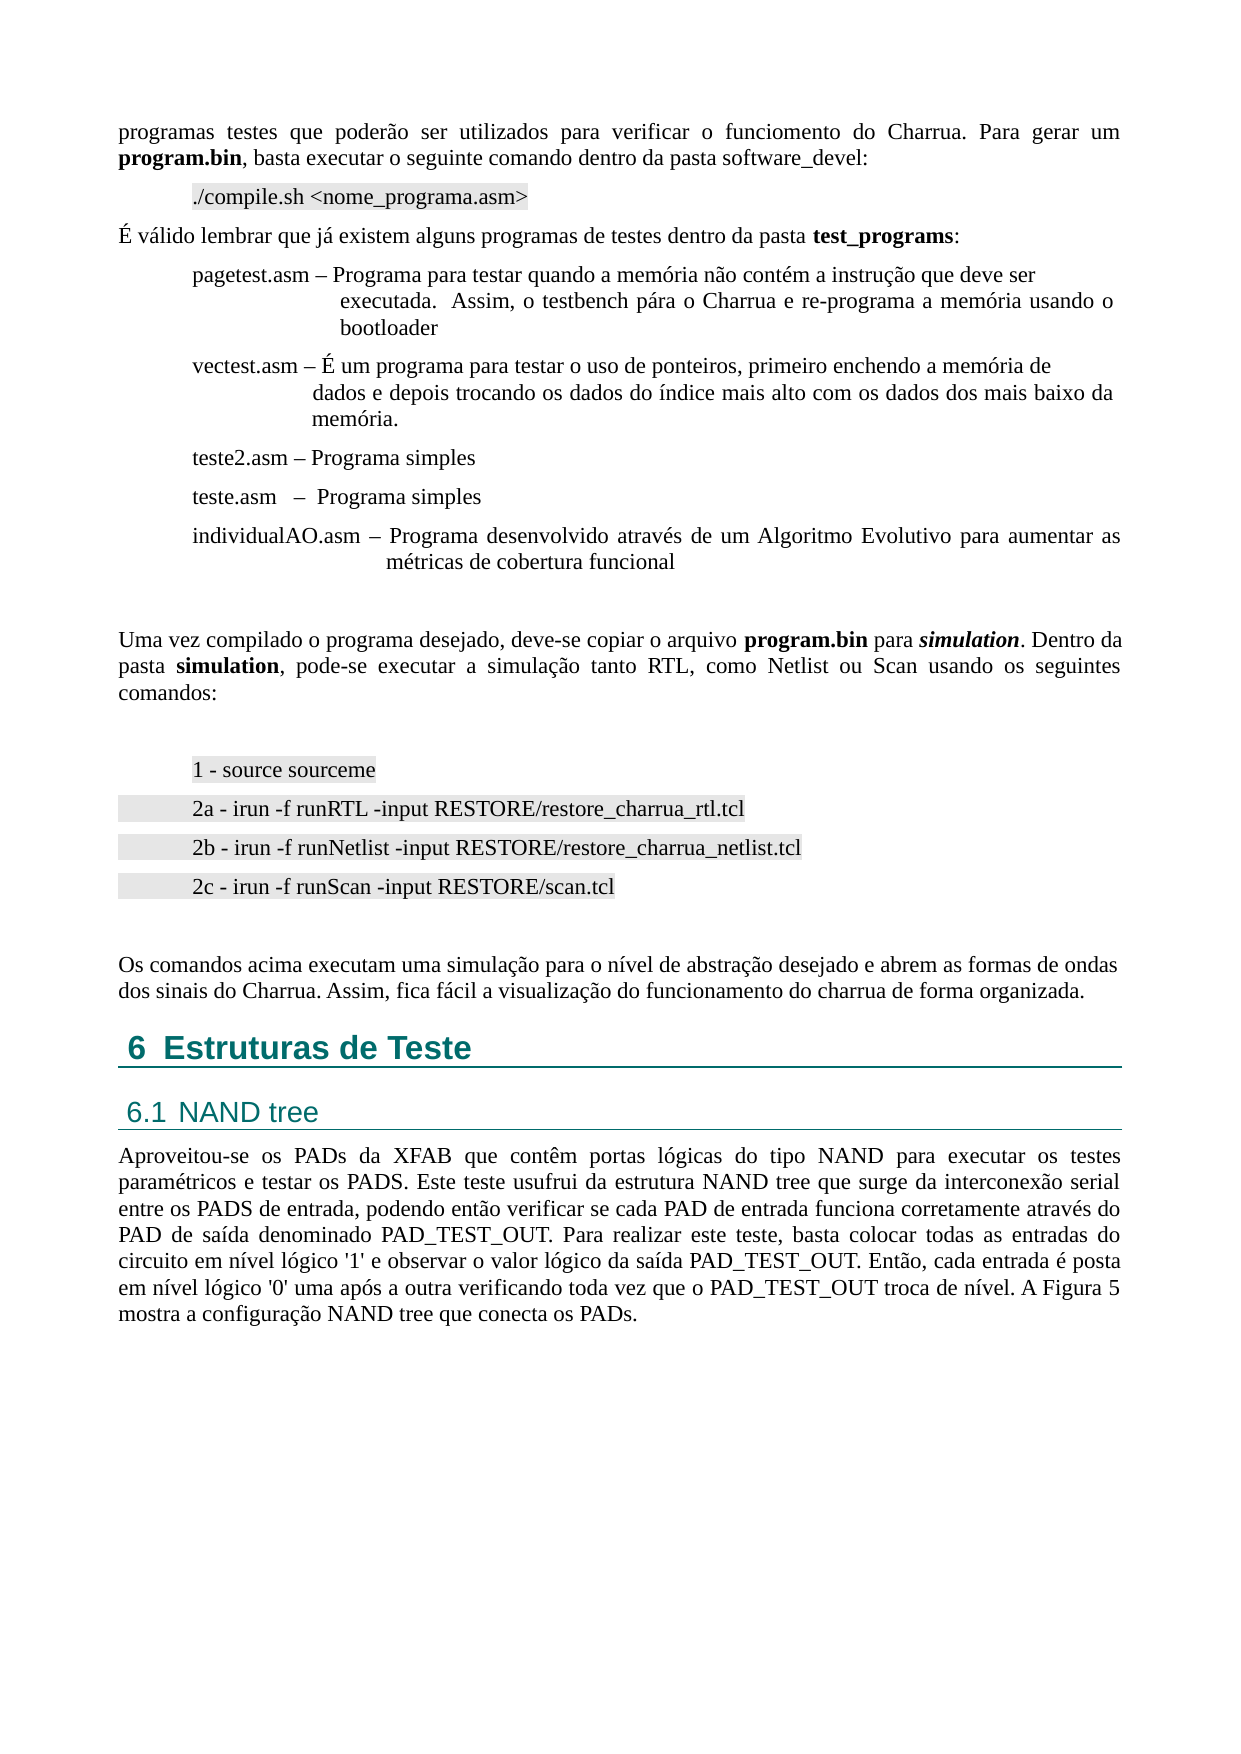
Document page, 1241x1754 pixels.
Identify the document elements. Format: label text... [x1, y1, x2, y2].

text 2b - irun -f runNetlist -input RESTORE/restore_charrua_netlist.tcl [118, 834, 1122, 860]
text 2a - irun -f runRTL -input RESTORE/restore_charrua_rtl.tcl [118, 795, 1122, 822]
text ./compile.sh <nome_programa.asm> [118, 183, 1122, 210]
text vectest.asm – É um programa para testar o uso de ponteiros, primeiro enchendo a memória de dados e depois trocando os dados do índice mais alto com os dados dos mais baixo da memória. [118, 353, 1122, 432]
text individualAO.asm – Programa desenvolvido através de um Algoritmo Evolutivo para aumentar as métricas de cobertura funcional [118, 522, 1122, 574]
text 1 - source sourceme [118, 756, 1122, 783]
text Os comandos acima executam uma simulação para o nível de abstração desejado e abrem as formas de ondas dos sinais do Charrua. Assim, fica fácil a visualização do funcionamento do charrua de forma organizada. [118, 951, 1122, 1003]
text 2c - irun -f runScan -input RESTORE/scan.tcl [118, 873, 1122, 899]
text teste.asm – Programa simples [118, 483, 1122, 509]
subtitle Estruturas de Teste [118, 1028, 1122, 1066]
text pagetest.asm – Programa para testar quando a memória não contém a instrução que deve ser executada. Assim, o testbench pára o Charrua e re-programa a memória usando o bootloader [118, 261, 1122, 340]
subtitle NAND tree [118, 1095, 1122, 1129]
text Uma vez compilado o programa desejado, deve-se copiar o arquivo program.bin para simulation. Dentro da pasta simulation, pode-se executar a simulação tanto RTL, como Netlist ou Scan usando os seguintes comandos: [118, 626, 1122, 705]
text Aproveitou-se os PADs da XFAB que contêm portas lógicas do tipo NAND para executar os testes paramétricos e testar os PADS. Este teste usufrui da estrutura NAND tree que surge da interconexão serial entre os PADS de entrada, podendo então verificar se cada PAD de entrada funciona corretamente através do PAD de saída denominado PAD_TEST_OUT. Para realizar este teste, basta colocar todas as entradas do circuito em nível lógico '1' e observar o valor lógico da saída PAD_TEST_OUT. Então, cada entrada é posta em nível lógico '0' uma após a outra verificando toda vez que o PAD_TEST_OUT troca de nível. A Figura 5 mostra a configuração NAND tree que conecta os PADs. [118, 1142, 1122, 1326]
text teste2.asm – Programa simples [118, 444, 1122, 471]
text programas testes que poderão ser utilizados para verificar o funciomento do Charrua. Para gerar um program.bin, basta executar o seguinte comando dentro da pasta software_devel: [118, 118, 1122, 171]
text É válido lembrar que já existem alguns programas de testes dentro da pasta test_programs: [118, 222, 1122, 248]
